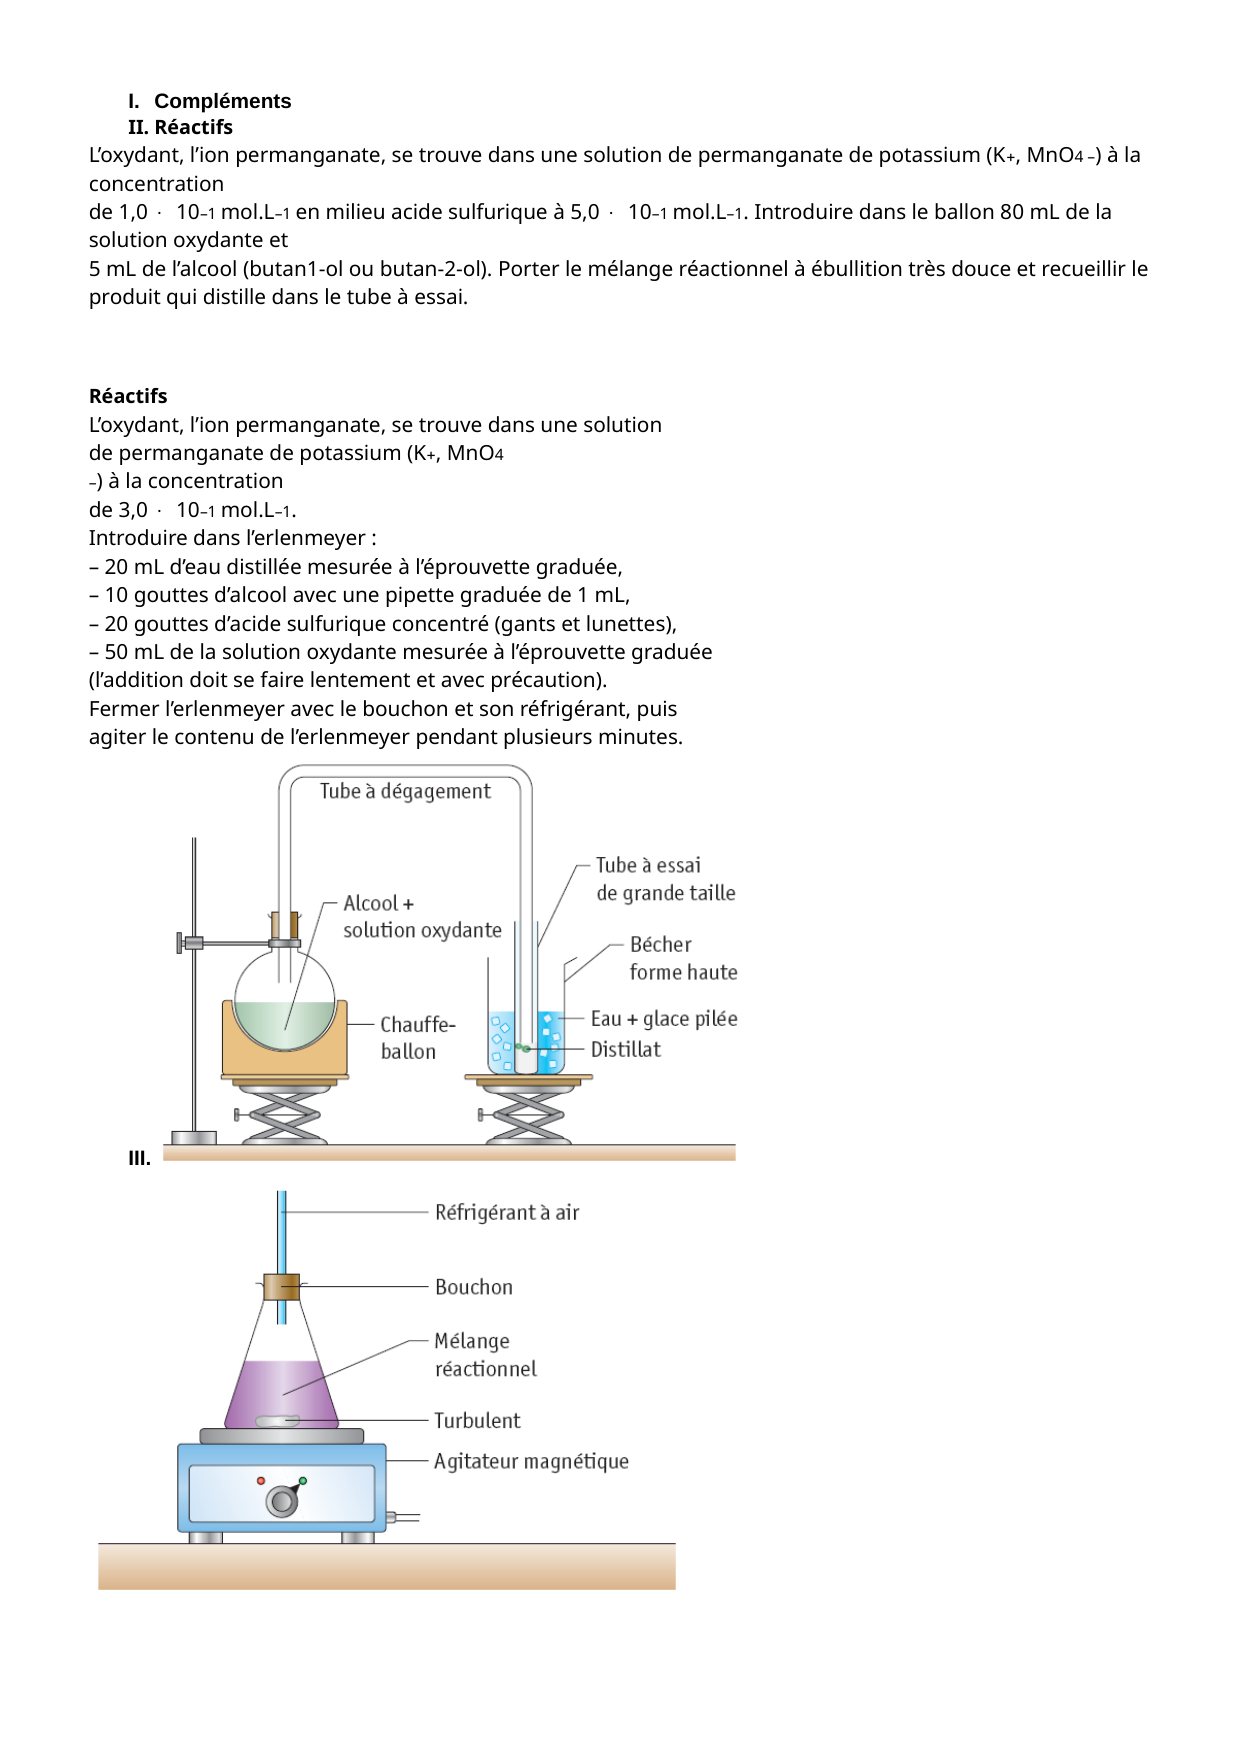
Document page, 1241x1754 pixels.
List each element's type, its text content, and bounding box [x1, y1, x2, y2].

list Réactifs [128, 113, 1181, 140]
text – 20 gouttes d’acide sulfurique concentré (gants et lunettes), [88, 609, 1181, 637]
text L’oxydant, l’ion permanganate, se trouve dans une solution de permanganate de potassium (K+, MnO4 –) à la concentration [88, 140, 1181, 197]
text (l’addition doit se faire lentement et avec précaution). [88, 666, 1181, 694]
text agiter le contenu de l’erlenmeyer pendant plusieurs minutes. [88, 722, 1181, 751]
text L’oxydant, l’ion permanganate, se trouve dans une solution [88, 410, 1181, 438]
text – 50 mL de la solution oxydante mesurée à l’éprouvette graduée [88, 637, 1181, 666]
text Réactifs [88, 383, 1181, 410]
text de permanganate de potassium (K+, MnO4 [88, 438, 1181, 467]
text – 20 mL d’eau distillée mesurée à l’éprouvette graduée, [88, 552, 1181, 580]
text –) à la concentration [88, 467, 1181, 495]
text de 1,0 × 10–1 mol.L–1 en milieu acide sulfurique à 5,0 × 10–1 mol.L–1. Introduire dans le ballon 80 mL de la solution oxydante et [88, 197, 1181, 254]
text – 10 gouttes d’alcool avec une pipette graduée de 1 mL, [88, 580, 1181, 609]
text de 3,0 × 10–1 mol.L–1. [88, 495, 1181, 523]
text Introduire dans l’erlenmeyer : [88, 523, 1181, 552]
text 5 mL de l’alcool (butan1-ol ou butan-2-ol). Porter le mélange réactionnel à ébullition très douce et recueillir le produit qui distille dans le tube à essai. [88, 254, 1181, 311]
text Fermer l’erlenmeyer avec le bouchon et son réfrigérant, puis [88, 694, 1181, 722]
list Compléments [128, 89, 1181, 113]
